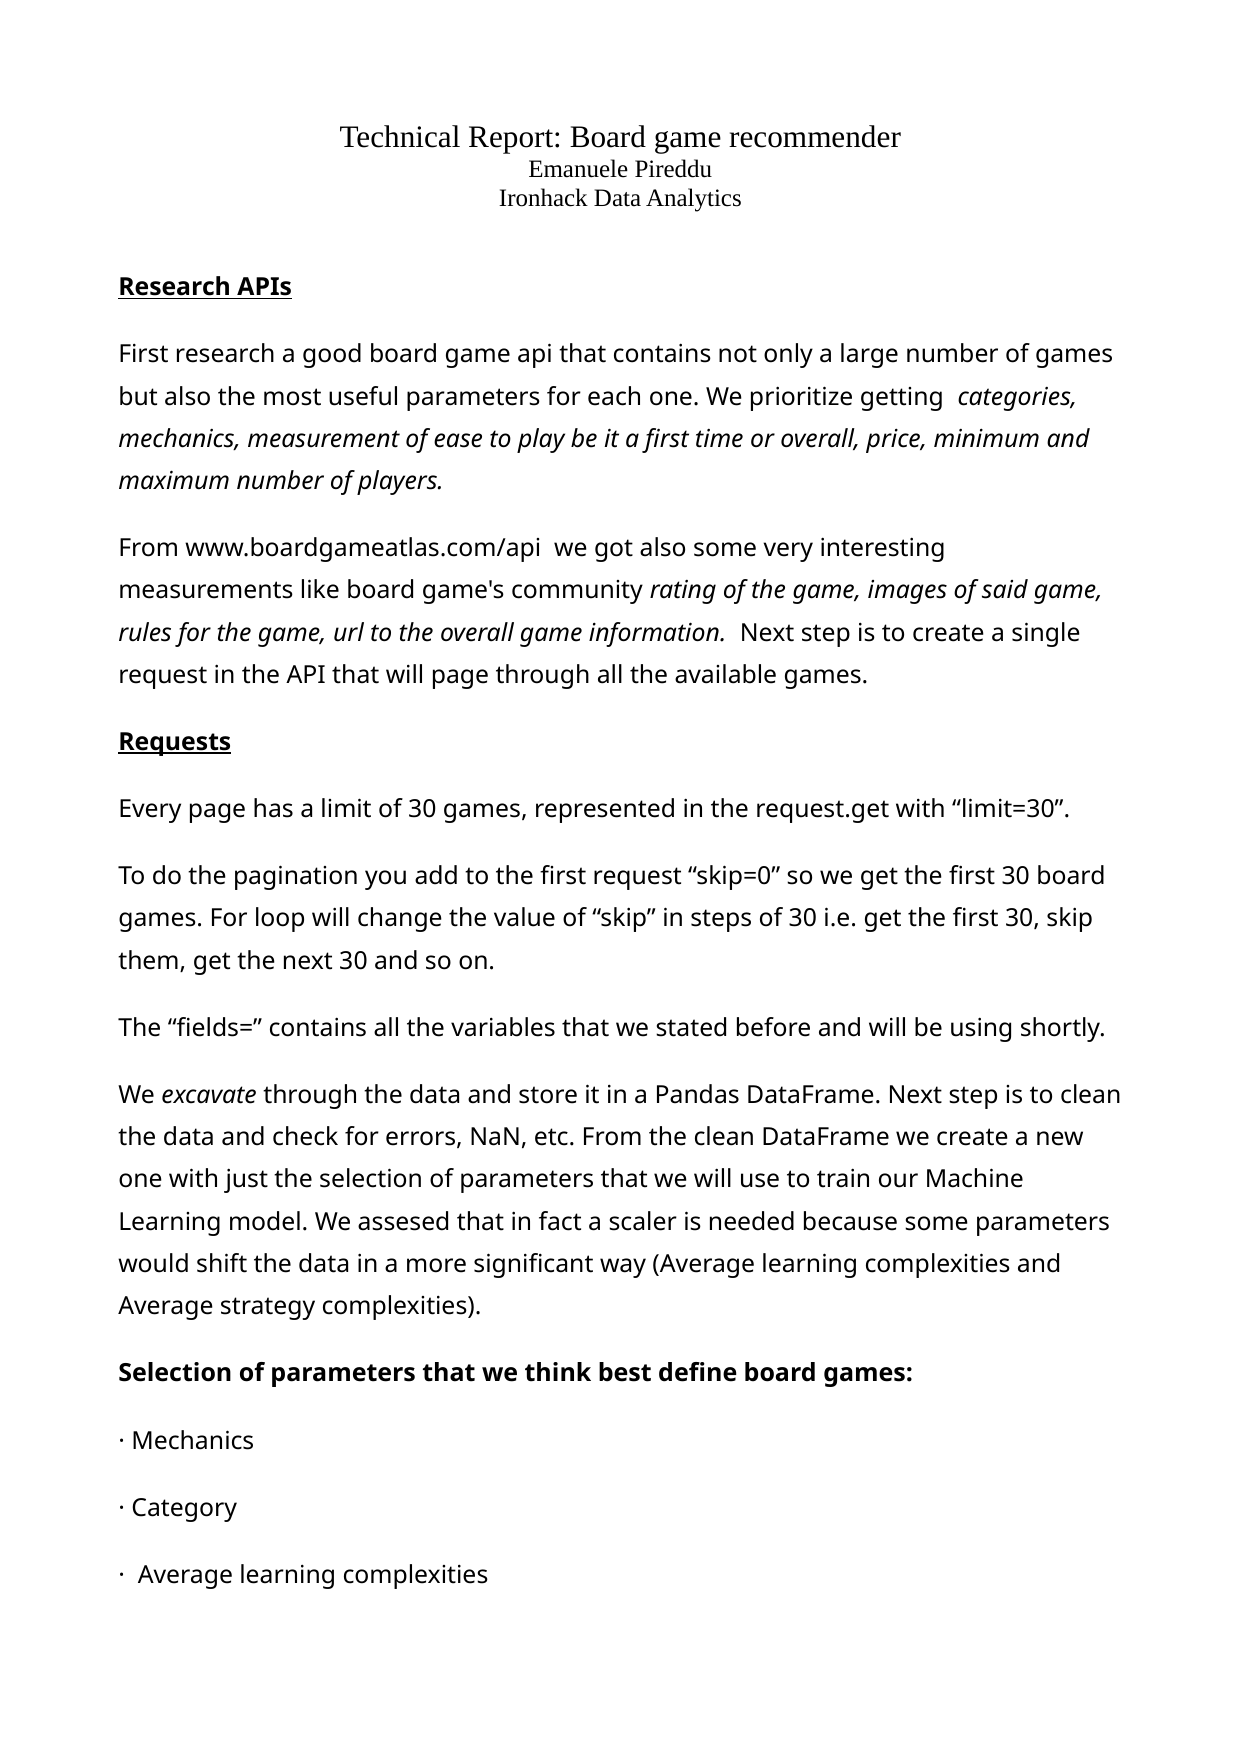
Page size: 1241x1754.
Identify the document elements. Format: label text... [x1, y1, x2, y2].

text · Category [118, 1490, 1122, 1523]
text · Average learning complexities [118, 1557, 1122, 1591]
text We excavate through the data and store it in a Pandas DataFrame. Next step is to clean the data and check for errors, NaN, etc. From the clean DataFrame we create a new one with just the selection of parameters that we will use to train our Machine Learning model. We assesed that in fact a scaler is needed because some parameters would shift the data in a more significant way (Average learning complexities and Average strategy complexities). [118, 1077, 1122, 1322]
text Every page has a limit of 30 games, represented in the request.get with “limit=30”. [118, 791, 1122, 825]
text Technical Report: Board game recommender [118, 118, 1122, 154]
text Emanuele Pireddu [118, 154, 1122, 183]
text The “fields=” contains all the variables that we stated before and will be using shortly. [118, 1010, 1122, 1043]
text Ironhack Data Analytics [118, 183, 1122, 212]
text · Mechanics [118, 1422, 1122, 1456]
text First research a good board game api that contains not only a large number of games but also the most useful parameters for each one. We prioritize getting categories, mechanics, measurement of ease to play be it a first time or overall, price, minimum and maximum number of players. [118, 336, 1122, 497]
text To do the pagination you add to the first request “skip=0” so we get the first 30 board games. For loop will change the value of “skip” in steps of 30 i.e. get the first 30, skip them, get the next 30 and so on. [118, 858, 1122, 976]
text Selection of parameters that we think best define board games: [118, 1355, 1122, 1389]
text From www.boardgameatlas.com/api we got also some very interesting measurements like board game's community rating of the game, images of said game, rules for the game, url to the overall game information. Next step is to create a single request in the API that will page through all the available games. [118, 530, 1122, 690]
text Research APIs [118, 269, 1122, 303]
text Requests [118, 724, 1122, 757]
